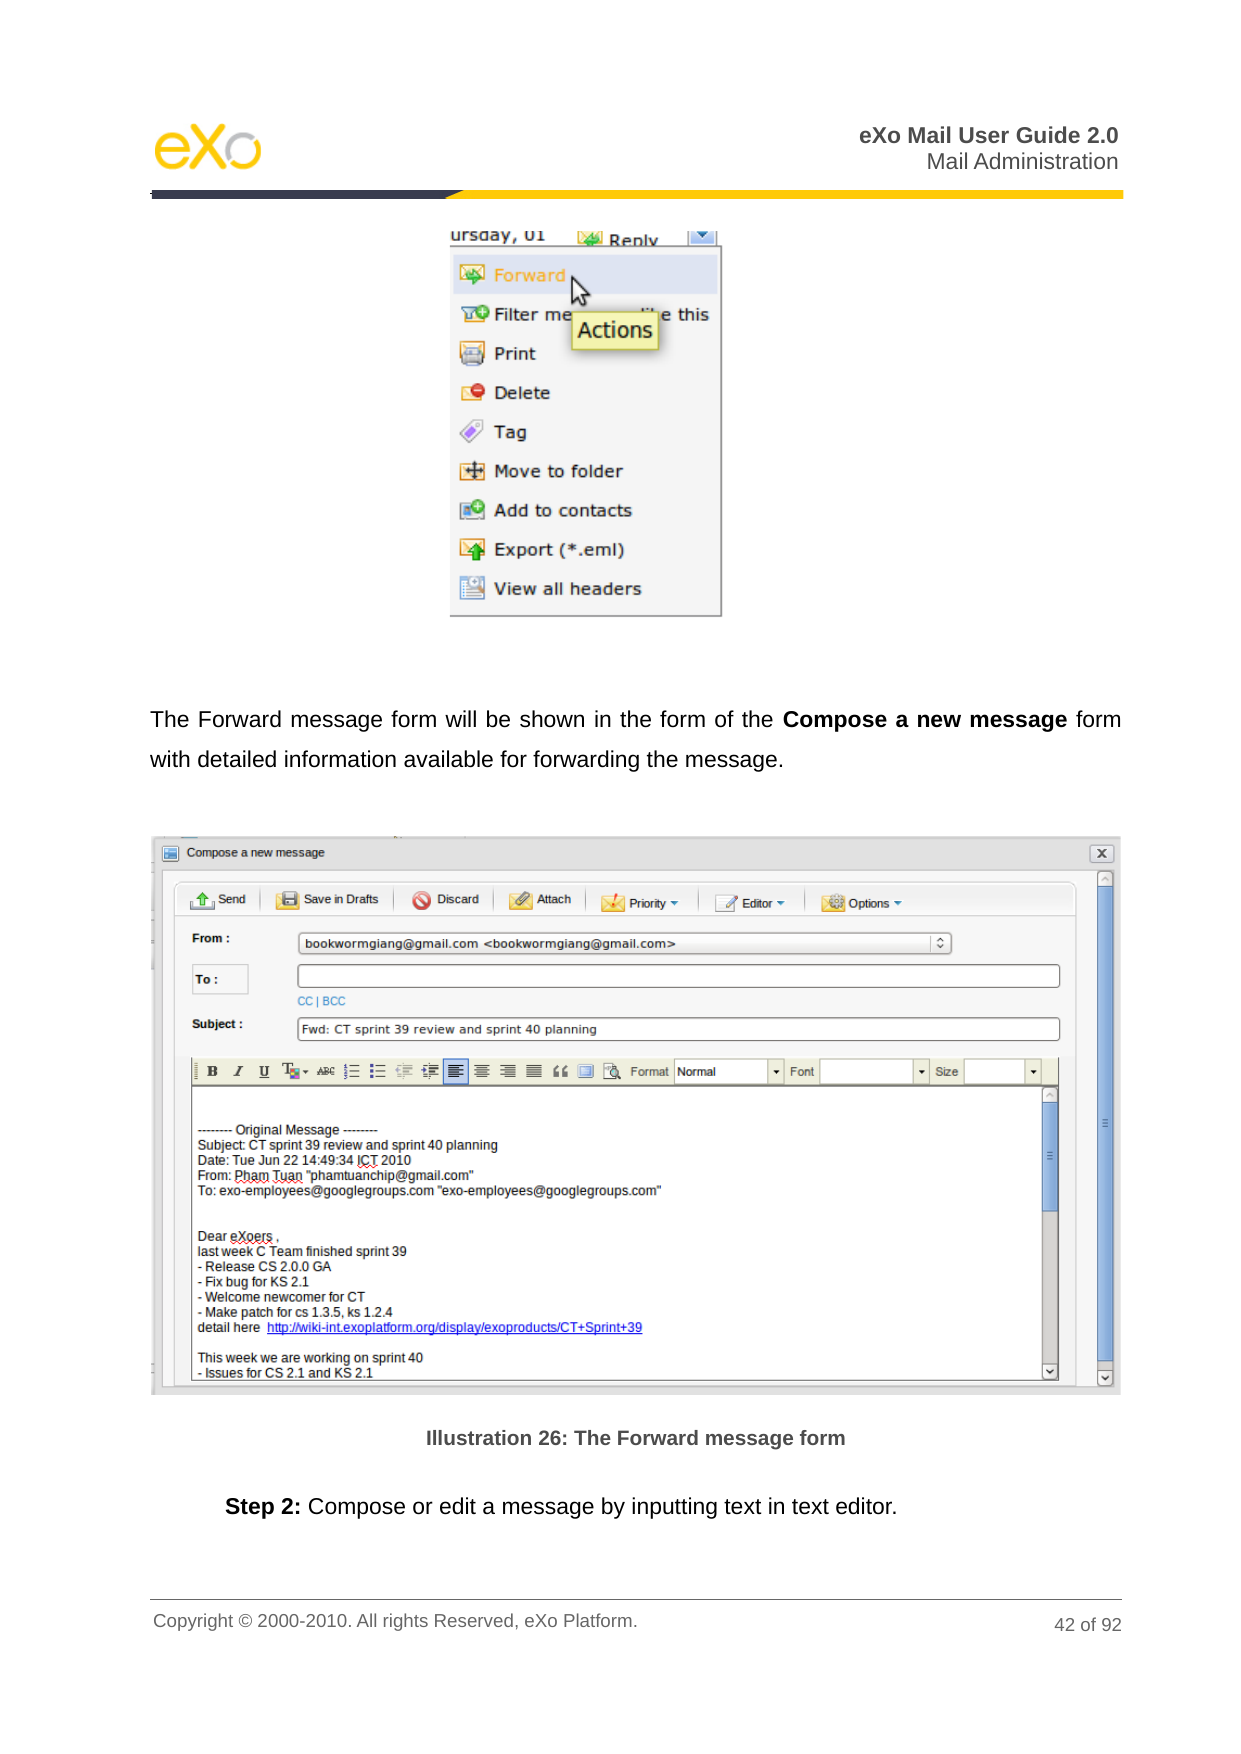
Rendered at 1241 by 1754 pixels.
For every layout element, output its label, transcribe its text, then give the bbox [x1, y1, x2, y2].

text Illustration 26: The Forward message form [151, 1395, 1121, 1450]
text The Forward message form will be shown in the form of the Compose a new message form with detailed information available for forwarding the message. [150, 706, 1122, 772]
list Step 2: Compose or edit a message by inputting text in text editor. [187, 1493, 1122, 1519]
picture [151, 190, 1124, 199]
picture [449, 231, 727, 639]
picture [155, 123, 262, 170]
picture [151, 836, 1121, 1395]
